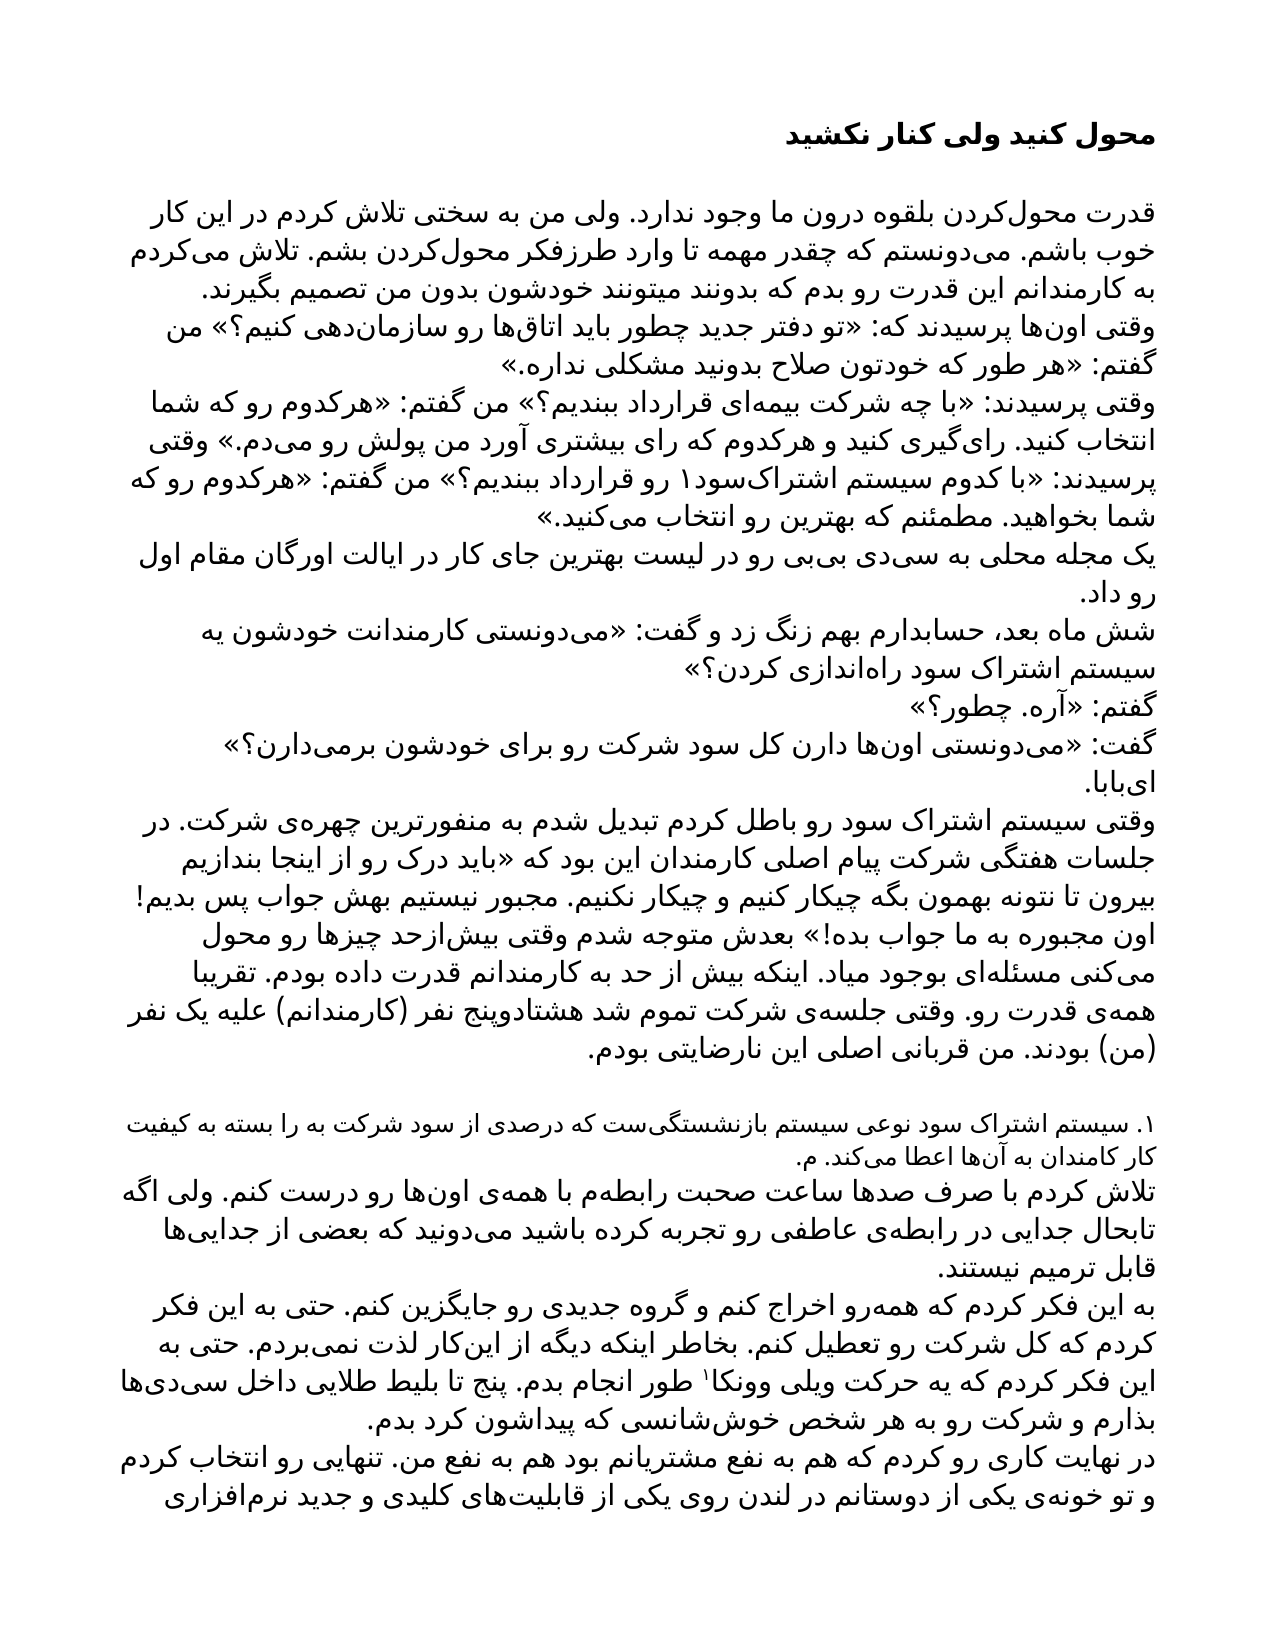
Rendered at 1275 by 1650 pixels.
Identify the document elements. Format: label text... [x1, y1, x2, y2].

text در نهایت کاری رو کردم که هم به نفع مشتریانم بود هم به نفع من. تنهایی رو انتخاب کردم و تو خونه‌ی یکی از دوستانم در لندن روی یکی از قابلیت‌های کلیدی و جدید نرم‌افزاری [118, 1441, 1157, 1517]
text قدرت محول‌کردن بلقوه درون ما وجود ندارد. ولی من به سختی تلاش کردم در این کار خوب باشم. می‌دونستم که چقدر مهمه تا وارد طرزفکر محول‌کردن بشم. تلاش می‌کردم به کارمندانم این قدرت رو بدم که بدونند میتونند خودشون بدون من تصمیم بگیرند. [118, 196, 1157, 310]
text تلاش کردم با صرف صدها ساعت صحبت رابطه‌م با همه‌ی اون‌ها رو درست کنم. ولی اگه تابحال جدایی در رابطه‌ی عاطفی رو تجربه کرده باشید می‌دونید که بعضی از جدایی‌ها قابل ترمیم نیستند. [118, 1175, 1157, 1289]
text وقتی اون‌ها پرسیدند که: «تو دفتر جدید چطور باید اتاق‌ها رو سازمان‌دهی کنیم؟» من گفتم: «هر طور که خودتون صلاح بدونید مشکلی نداره.» [118, 310, 1157, 386]
text شش ماه بعد، حسابدارم بهم زنگ زد و گفت: «می‌دونستی کارمندانت خودشون یه سیستم اشتراک سود راه‌اندازی کردن؟» [118, 614, 1157, 690]
text گفتم: «آره. چطور؟» [118, 690, 1157, 728]
text وقتی سیستم اشتراک سود رو باطل کردم تبدیل شدم به منفورترین چهره‌ی شرکت. در جلسات هفتگی شرکت پیام اصلی کارمندان این بود که «باید درک رو از اینجا بندازیم بیرون تا نتونه بهمون بگه چیکار کنیم و چیکار نکنیم. مجبور نیستیم بهش جواب پس بدیم! اون مجبوره به ما جواب بده!» بعدش متوجه شدم وقتی بیش‌ازحد چیزها رو محول می‌کنی مسئله‌ای بوجود میاد. اینکه بیش از حد به کارمندانم قدرت داده بودم. تقریبا همه‌ی قدرت رو. وقتی جلسه‌ی شرکت تموم شد هشتادوپنج نفر (کارمندانم) علیه یک نفر (من) بودند. من قربانی اصلی این نارضایتی بودم. [118, 804, 1157, 1070]
text وقتی پرسیدند: «با چه شرکت بیمه‌ای قرارداد ببندیم؟» من گفتم: «هرکدوم رو که شما انتخاب کنید. رای‌گیری کنید و هرکدوم که رای بیشتری آورد من پولش رو می‌دم.» وقتی پرسیدند: «با کدوم سیستم اشتراک‌سود۱ رو قرارداد ببندیم؟» من گفتم: «هرکدوم رو که شما بخواهید. مطمئنم که بهترین رو انتخاب می‌کنید.» [118, 386, 1157, 538]
text گفت: «می‌دونستی اون‌ها دارن کل سود شرکت رو برای خودشون برمی‌دارن؟» [118, 728, 1157, 766]
text یک مجله محلی به سی‌دی بی‌بی رو در لیست بهترین جای کار در ایالت اورگان مقام اول رو داد. [118, 538, 1157, 614]
text محول کنید ولی کنار نکشید [118, 118, 1157, 156]
text ۱. سیستم اشتراک سود نوعی سیستم بازنشستگی‌ست که درصدی از سود شرکت به را بسته به کیفیت کار کامندان به آن‌ها اعطا می‌کند. م. [118, 1110, 1157, 1175]
text به این فکر کردم که همه‌رو اخراج کنم و گروه جدیدی رو جایگزین کنم. حتی به این فکر کردم که کل شرکت رو تعطیل کنم. بخاطر اینکه دیگه از این‌کار لذت نمی‌بردم. حتی به این فکر کردم که یه حرکت ویلی وونکا۱ طور انجام بدم. پنج تا بلیط طلایی داخل سی‌دی‌ها بذارم و شرکت رو به هر شخص خوش‌شانسی که پیداشون کرد بدم. [118, 1289, 1157, 1441]
text ای‌بابا. [118, 766, 1157, 804]
